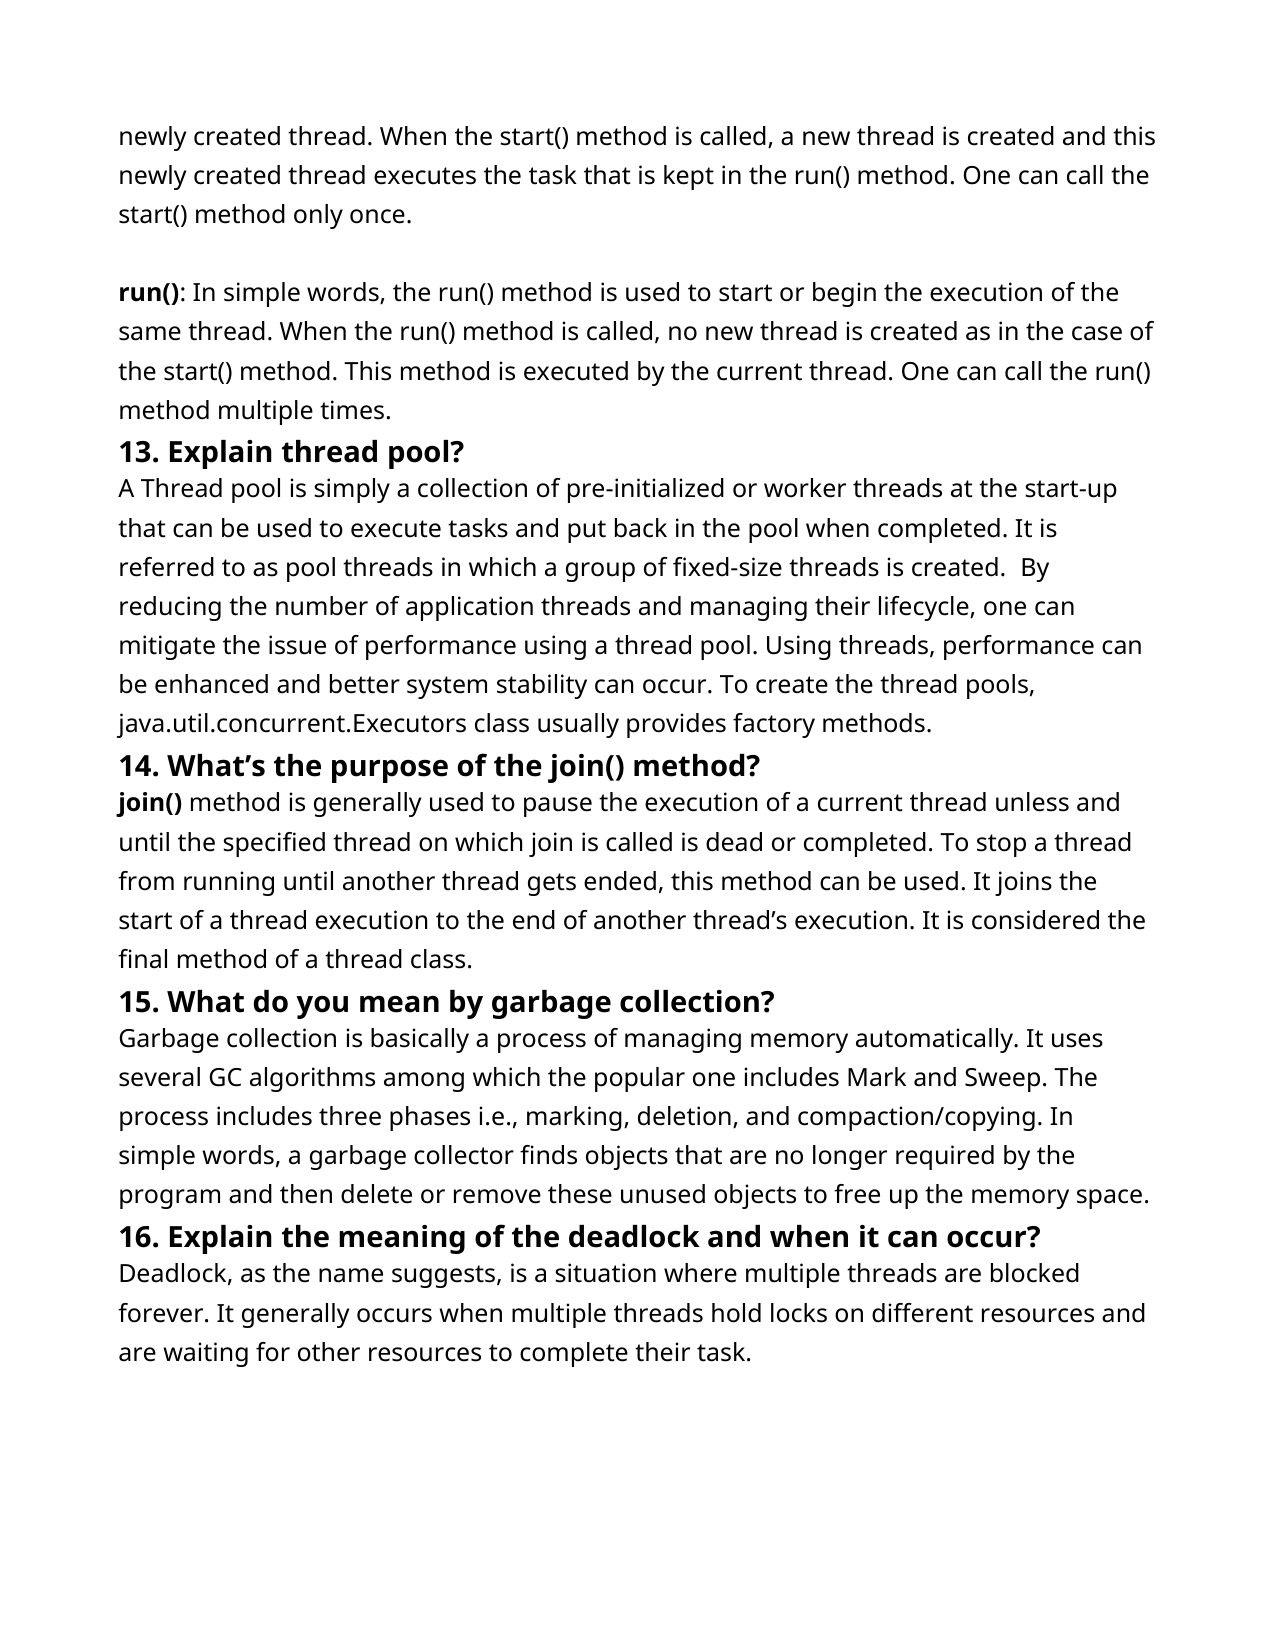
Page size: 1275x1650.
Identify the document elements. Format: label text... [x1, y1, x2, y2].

subtitle 15. What do you mean by garbage collection? [118, 981, 1157, 1021]
subtitle 13. Explain thread pool? [118, 431, 1157, 471]
text join() method is generally used to pause the execution of a current thread unless and until the specified thread on which join is called is dead or completed. To stop a thread from running until another thread gets ended, this method can be used. It joins the start of a thread execution to the end of another thread’s execution. It is considered the final method of a thread class. [118, 785, 1157, 976]
subtitle 16. Explain the meaning of the deadlock and when it can occur? [118, 1216, 1157, 1256]
text Deadlock, as the name suggests, is a situation where multiple threads are blocked forever. It generally occurs when multiple threads hold locks on different resources and are waiting for other resources to complete their task. [118, 1256, 1157, 1368]
text Garbage collection is basically a process of managing memory automatically. It uses several GC algorithms among which the popular one includes Mark and Sweep. The process includes three phases i.e., marking, deletion, and compaction/copying. In simple words, a garbage collector finds objects that are no longer required by the program and then delete or remove these unused objects to free up the memory space. [118, 1021, 1157, 1211]
subtitle 14. What’s the purpose of the join() method? [118, 745, 1157, 785]
text A Thread pool is simply a collection of pre-initialized or worker threads at the start-up that can be used to execute tasks and put back in the pool when completed. It is referred to as pool threads in which a group of fixed-size threads is created. By reducing the number of application threads and managing their lifecycle, one can mitigate the issue of performance using a thread pool. Using threads, performance can be enhanced and better system stability can occur. To create the thread pools, java.util.concurrent.Executors class usually provides factory methods. [118, 471, 1157, 740]
text newly created thread. When the start() method is called, a new thread is created and this newly created thread executes the task that is kept in the run() method. One can call the start() method only once. run(): In simple words, the run() method is used to start or begin the execution of the same thread. When the run() method is called, no new thread is created as in the case of the start() method. This method is executed by the current thread. One can call the run() method multiple times. [118, 118, 1157, 426]
